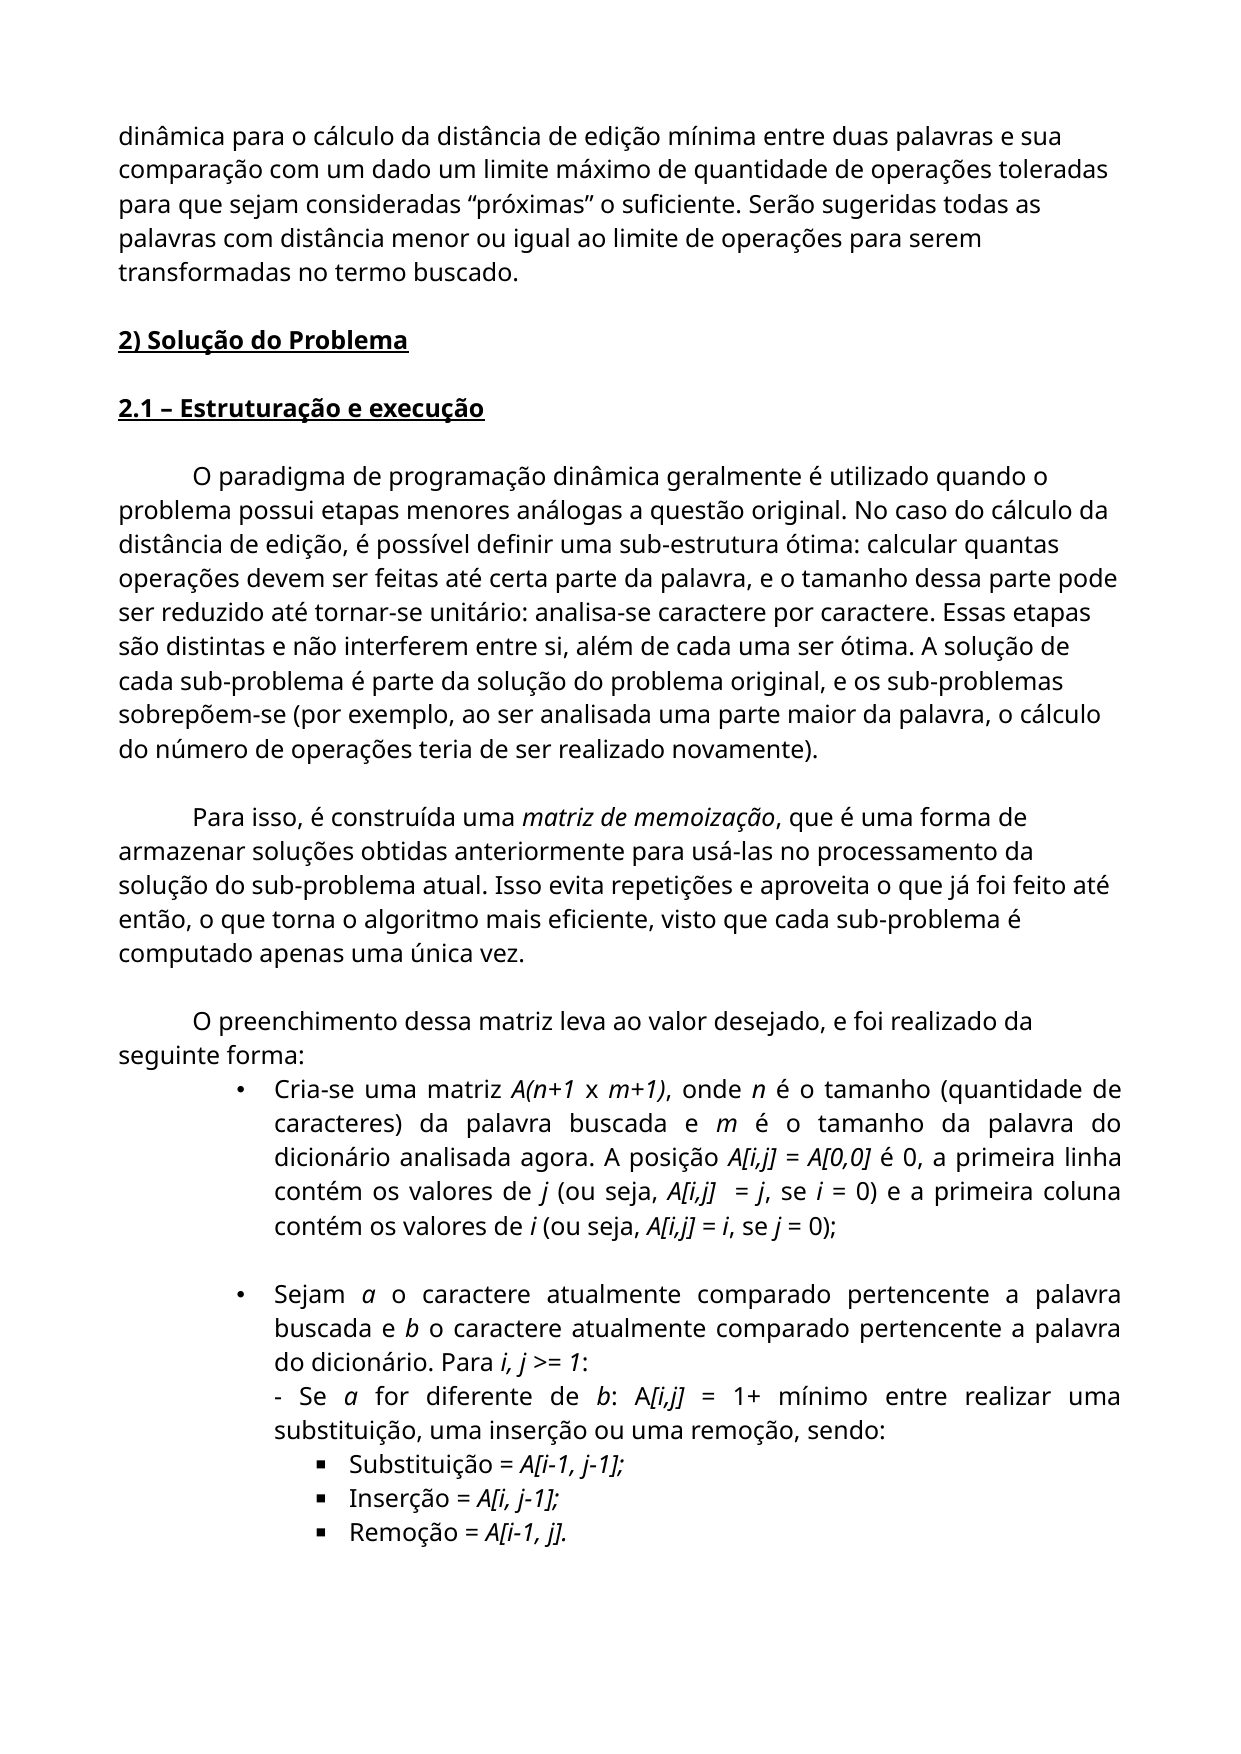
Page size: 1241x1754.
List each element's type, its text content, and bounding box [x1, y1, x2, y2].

list Sejam a o caractere atualmente comparado pertencente a palavra buscada e b o caractere atualmente comparado pertencente a palavra do dicionário. Para i, j >= 1: [236, 1276, 1122, 1378]
list Inserção = A[i, j-1]; [311, 1481, 1122, 1515]
text 2.1 – Estruturação e execução [118, 391, 1122, 425]
list Remoção = A[i-1, j]. [311, 1515, 1122, 1549]
text O preenchimento dessa matriz leva ao valor desejado, e foi realizado da seguinte forma: [118, 1004, 1122, 1072]
text Para isso, é construída uma matriz de memoização, que é uma forma de armazenar soluções obtidas anteriormente para usá-las no processamento da solução do sub-problema atual. Isso evita repetições e aproveita o que já foi feito até então, o que torna o algoritmo mais eficiente, visto que cada sub-problema é computado apenas uma única vez. [118, 799, 1122, 970]
list Cria-se uma matriz A(n+1 x m+1), onde n é o tamanho (quantidade de caracteres) da palavra buscada e m é o tamanho da palavra do dicionário analisada agora. A posição A[i,j] = A[0,0] é 0, a primeira linha contém os valores de j (ou seja, A[i,j] = j, se i = 0) e a primeira coluna contém os valores de i (ou seja, A[i,j] = i, se j = 0); [236, 1072, 1122, 1242]
text O paradigma de programação dinâmica geralmente é utilizado quando o problema possui etapas menores análogas a questão original. No caso do cálculo da distância de edição, é possível definir uma sub-estrutura ótima: calcular quantas operações devem ser feitas até certa parte da palavra, e o tamanho dessa parte pode ser reduzido até tornar-se unitário: analisa-se caractere por caractere. Essas etapas são distintas e não interferem entre si, além de cada uma ser ótima. A solução de cada sub-problema é parte da solução do problema original, e os sub-problemas sobrepõem-se (por exemplo, ao ser analisada uma parte maior da palavra, o cálculo do número de operações teria de ser realizado novamente). [118, 459, 1122, 765]
text dinâmica para o cálculo da distância de edição mínima entre duas palavras e sua comparação com um dado um limite máximo de quantidade de operações toleradas para que sejam consideradas “próximas” o suficiente. Serão sugeridas todas as palavras com distância menor ou igual ao limite de operações para serem transformadas no termo buscado. [118, 118, 1122, 288]
list - Se a for diferente de b: A[i,j] = 1+ mínimo entre realizar uma substituição, uma inserção ou uma remoção, sendo: [236, 1378, 1122, 1447]
text 2) Solução do Problema [118, 322, 1122, 357]
list Substituição = A[i-1, j-1]; [311, 1447, 1122, 1481]
